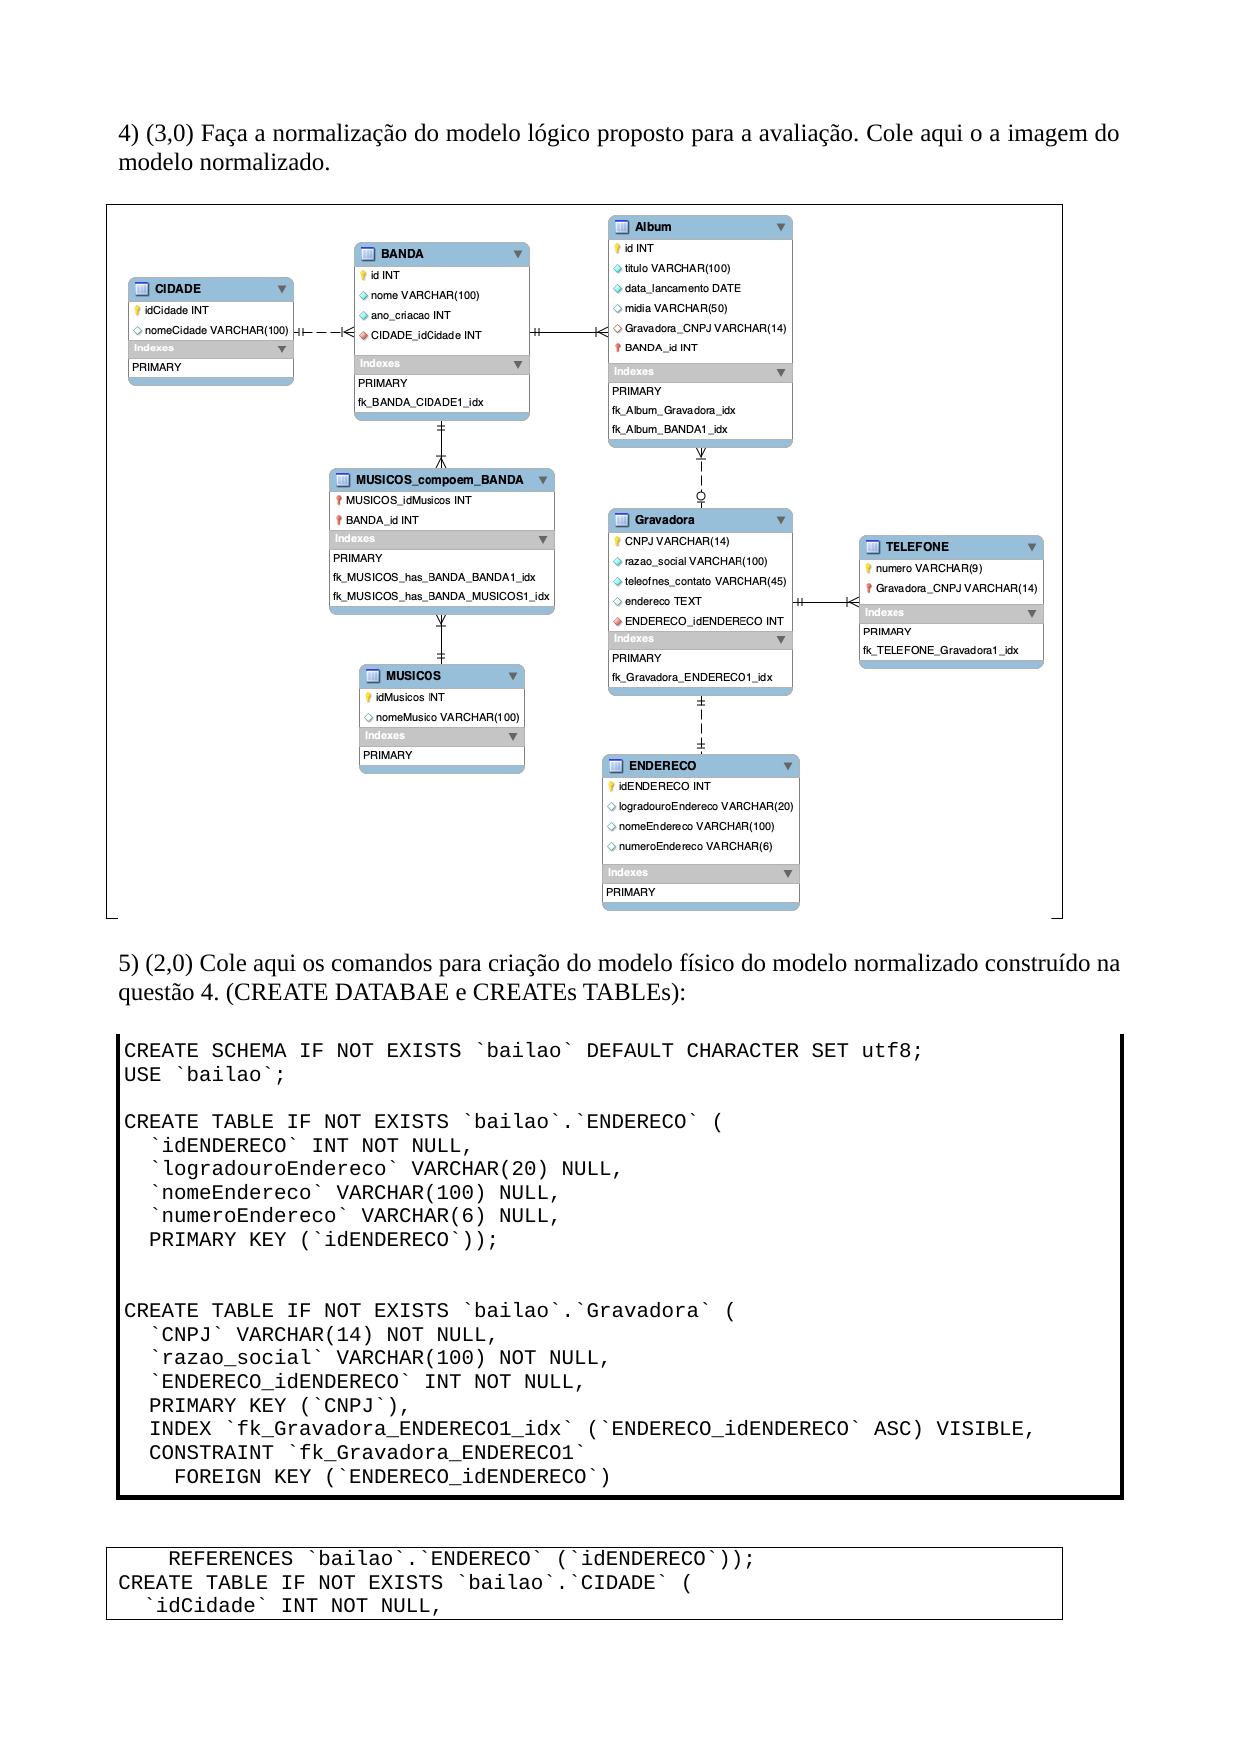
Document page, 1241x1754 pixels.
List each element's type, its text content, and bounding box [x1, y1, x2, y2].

text 4) (3,0) Faça a normalização do modelo lógico proposto para a avaliação. Cole aqui o a imagem do modelo normalizado. [118, 118, 1122, 176]
table_header [1052, 205, 1062, 918]
table_header [107, 205, 118, 918]
text 5) (2,0) Cole aqui os comandos para criação do modelo físico do modelo normalizado construído na questão 4. (CREATE DATABAE e CREATEs TABLEs): [118, 948, 1122, 1006]
table_header REFERENCES `bailao`.`ENDERECO` (`idENDERECO`)); CREATE TABLE IF NOT EXISTS `bailao`.`CIDADE` ( `idCidade` INT NOT NULL, [107, 1548, 1062, 1619]
table_header CREATE SCHEMA IF NOT EXISTS `bailao` DEFAULT CHARACTER SET utf8; USE `bailao`; CREATE TABLE IF NOT EXISTS `bailao`.`ENDERECO` ( `idENDERECO` INT NOT NULL, `logradouroEndereco` VARCHAR(20) NULL, `nomeEndereco` VARCHAR(100) NULL, `numeroEndereco` VARCHAR(6) NULL, PRIMARY KEY (`idENDERECO`)); CREATE TABLE IF NOT EXISTS `bailao`.`Gravadora` ( `CNPJ` VARCHAR(14) NOT NULL, `razao_social` VARCHAR(100) NOT NULL, `ENDERECO_idENDERECO` INT NOT NULL, PRIMARY KEY (`CNPJ`), INDEX `fk_Gravadora_ENDERECO1_idx` (`ENDERECO_idENDERECO` ASC) VISIBLE, CONSTRAINT `fk_Gravadora_ENDERECO1` FOREIGN KEY (`ENDERECO_idENDERECO`) [120, 1034, 1120, 1495]
